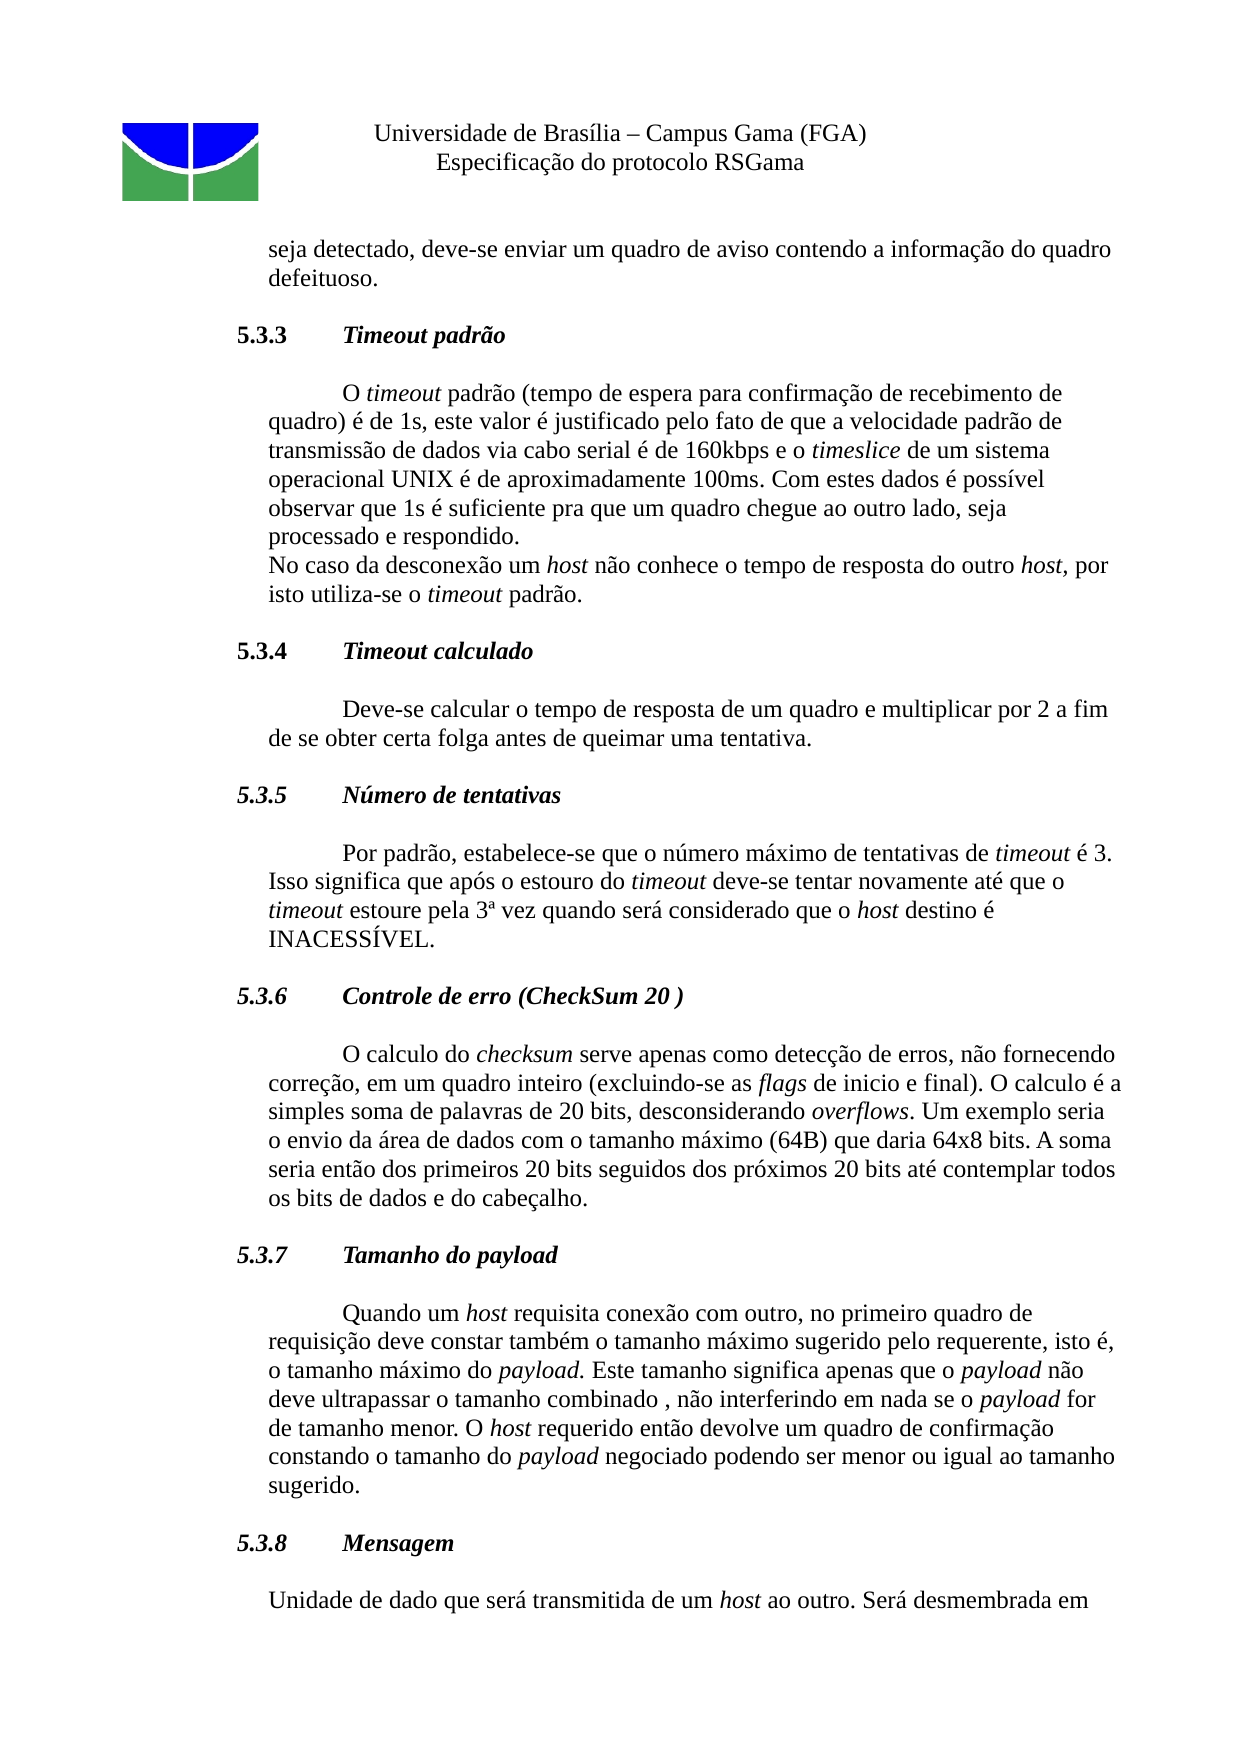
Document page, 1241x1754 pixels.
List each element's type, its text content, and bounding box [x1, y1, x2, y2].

list Mensagem [231, 1528, 1122, 1556]
list Timeout padrão [231, 320, 1122, 349]
list Número de tentativas [231, 780, 1122, 809]
list No caso da desconexão um host não conhece o tempo de resposta do outro host, por isto utiliza-se o timeout padrão. [231, 550, 1122, 608]
list Deve-se calcular o tempo de resposta de um quadro e multiplicar por 2 a fim de se obter certa folga antes de queimar uma tentativa. [231, 694, 1122, 751]
list Timeout calculado [231, 636, 1122, 665]
list Quando um host requisita conexão com outro, no primeiro quadro de requisição deve constar também o tamanho máximo sugerido pelo requerente, isto é, o tamanho máximo do payload. Este tamanho significa apenas que o payload não deve ultrapassar o tamanho combinado , não interferindo em nada se o payload for de tamanho menor. O host requerido então devolve um quadro de confirmação constando o tamanho do payload negociado podendo ser menor ou igual ao tamanho sugerido. [231, 1298, 1122, 1499]
list Por padrão, estabelece-se que o número máximo de tentativas de timeout é 3. Isso significa que após o estouro do timeout deve-se tentar novamente até que o timeout estoure pela 3ª vez quando será considerado que o host destino é INACESSÍVEL. [231, 838, 1122, 953]
list Tamanho do payload [231, 1240, 1122, 1269]
list O calculo do checksum serve apenas como detecção de erros, não fornecendo correção, em um quadro inteiro (excluindo-se as flags de inicio e final). O calculo é a simples soma de palavras de 20 bits, desconsiderando overflows. Um exemplo seria o envio da área de dados com o tamanho máximo (64B) que daria 64x8 bits. A soma seria então dos primeiros 20 bits seguidos dos próximos 20 bits até contemplar todos os bits de dados e do cabeçalho. [231, 1039, 1122, 1211]
picture [122, 123, 259, 201]
list O timeout padrão (tempo de espera para confirmação de recebimento de quadro) é de 1s, este valor é justificado pelo fato de que a velocidade padrão de transmissão de dados via cabo serial é de 160kbps e o timeslice de um sistema operacional UNIX é de aproximadamente 100ms. Com estes dados é possível observar que 1s é suficiente pra que um quadro chegue ao outro lado, seja processado e respondido. [231, 378, 1122, 550]
list Controle de erro (CheckSum 20 ) [231, 981, 1122, 1010]
list seja detectado, deve-se enviar um quadro de aviso contendo a informação do quadro defeituoso. [231, 234, 1122, 291]
list Unidade de dado que será transmitida de um host ao outro. Será desmembrada em [231, 1585, 1122, 1614]
